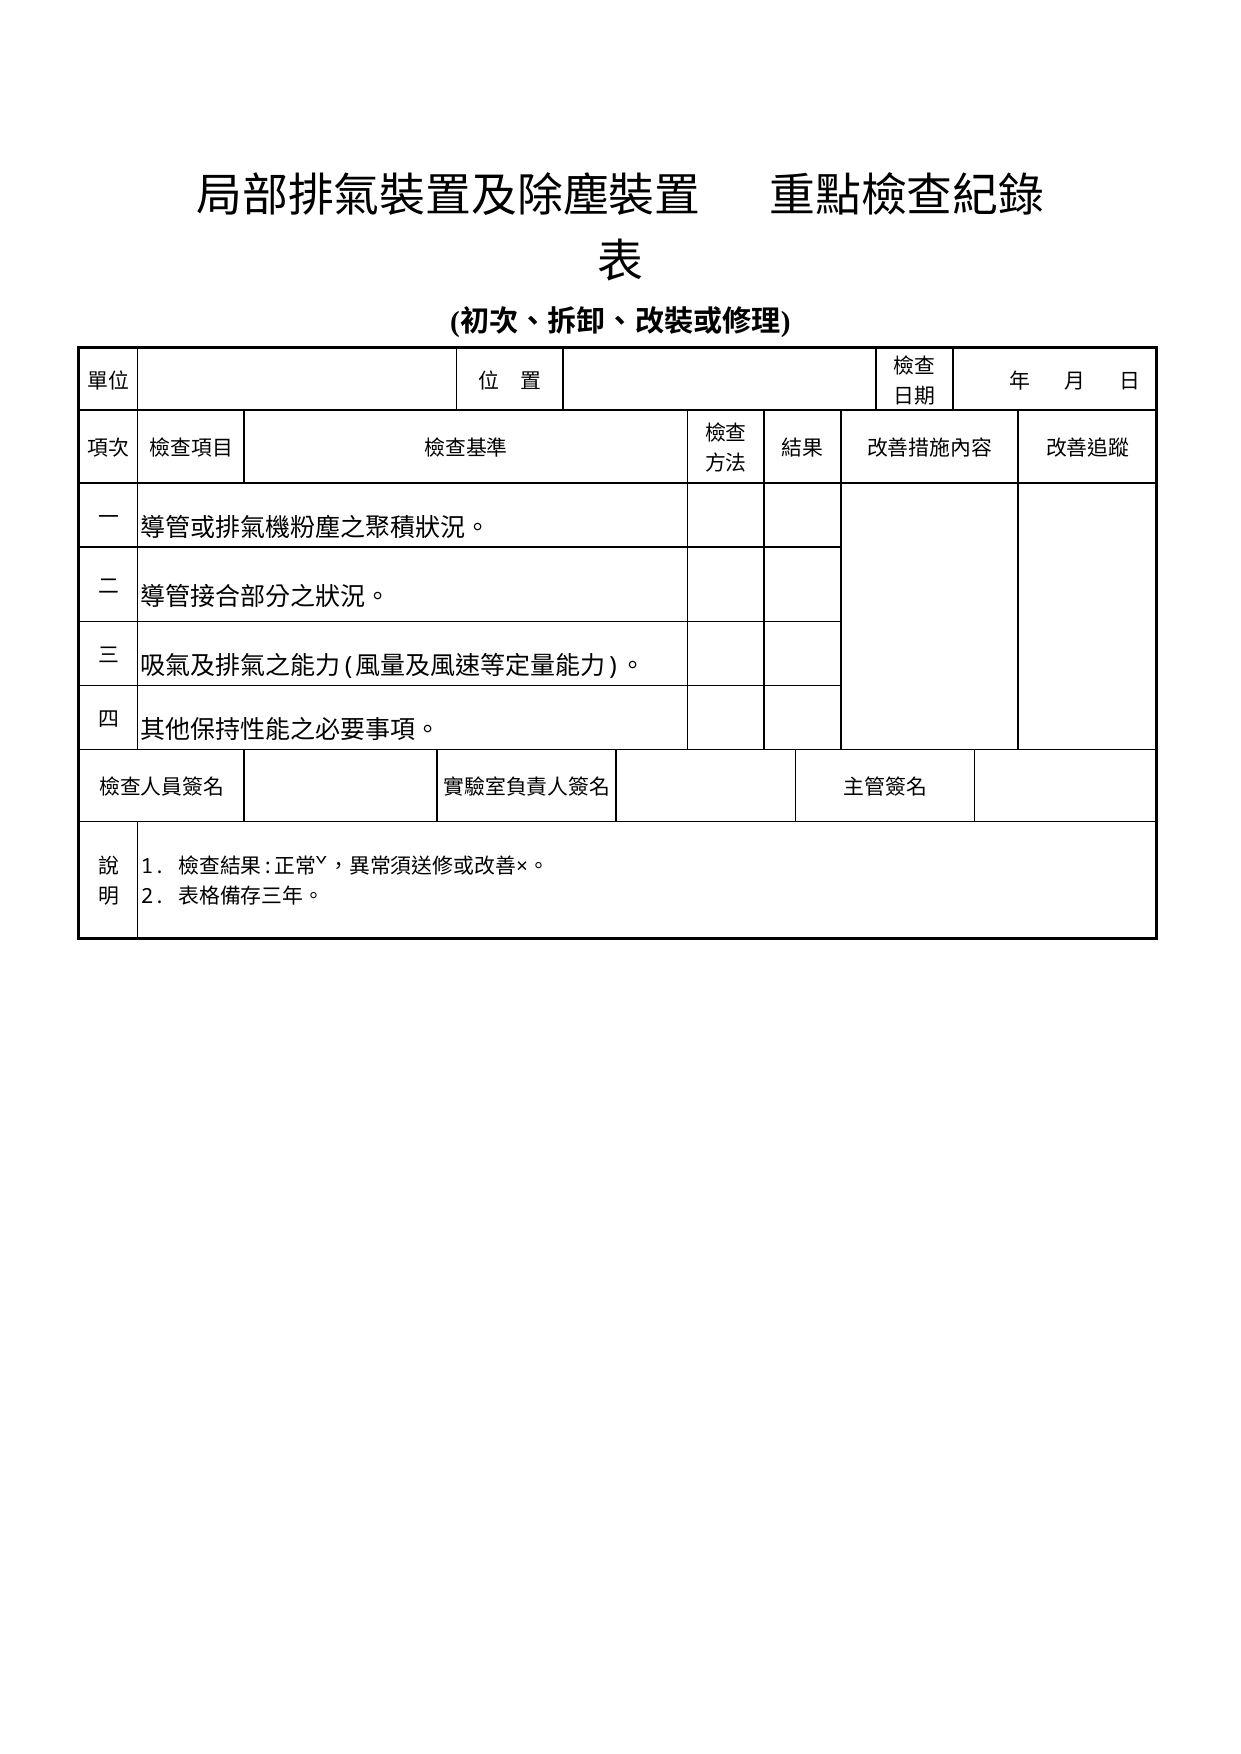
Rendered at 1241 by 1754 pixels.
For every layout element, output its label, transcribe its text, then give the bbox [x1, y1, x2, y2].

table_cell 改善措施內容 [842, 411, 1017, 482]
table_cell 主管簽名 [796, 750, 974, 821]
table_cell 項次 [80, 411, 137, 482]
table_cell [975, 750, 1155, 821]
table_cell 二 [80, 548, 137, 621]
table_cell [765, 622, 840, 684]
table_cell [765, 686, 840, 749]
table_header [564, 349, 875, 409]
table_header 單位 [80, 349, 137, 409]
table_cell [688, 484, 763, 546]
table_cell 檢查人員簽名 [80, 750, 243, 821]
table_cell 檢查項目 [138, 411, 243, 482]
table_cell 結果 [765, 411, 840, 482]
table_header [138, 349, 456, 409]
table_cell 1. 檢查結果:正常ˇ，異常須送修或改善×。 2. 表格備存三年。 [138, 822, 1155, 937]
table_cell 改善追蹤 [1019, 411, 1155, 482]
table_cell [688, 548, 763, 621]
text (初次、拆卸、改裝或修理) [187, 297, 1053, 339]
table_cell 四 [80, 686, 137, 749]
table_cell [245, 750, 436, 821]
table_cell 實驗室負責人簽名 [438, 750, 615, 821]
table_cell [842, 484, 1017, 749]
table_header 位 置 [457, 349, 562, 409]
text 局部排氣裝置及除塵裝置 重點檢查紀錄表 [187, 158, 1053, 291]
table_cell 其他保持性能之必要事項。 [138, 686, 687, 749]
table_cell 導管接合部分之狀況。 [138, 548, 687, 621]
table_cell 吸氣及排氣之能力(風量及風速等定量能力)。 [138, 622, 687, 684]
table_cell [1019, 484, 1155, 749]
table_cell [688, 686, 763, 749]
table_cell [765, 484, 840, 546]
table_cell [688, 622, 763, 684]
table_header 檢查 日期 [877, 349, 952, 409]
table_cell [617, 750, 795, 821]
table_cell 檢查 方法 [688, 411, 763, 482]
table_cell 檢查基準 [245, 411, 687, 482]
table_cell 三 [80, 622, 137, 684]
table_cell 一 [80, 484, 137, 546]
table_cell 說 明 [80, 822, 137, 937]
table_cell 導管或排氣機粉塵之聚積狀況。 [138, 484, 687, 546]
table_header 年 月 日 [954, 349, 1155, 409]
table_cell [765, 548, 840, 621]
